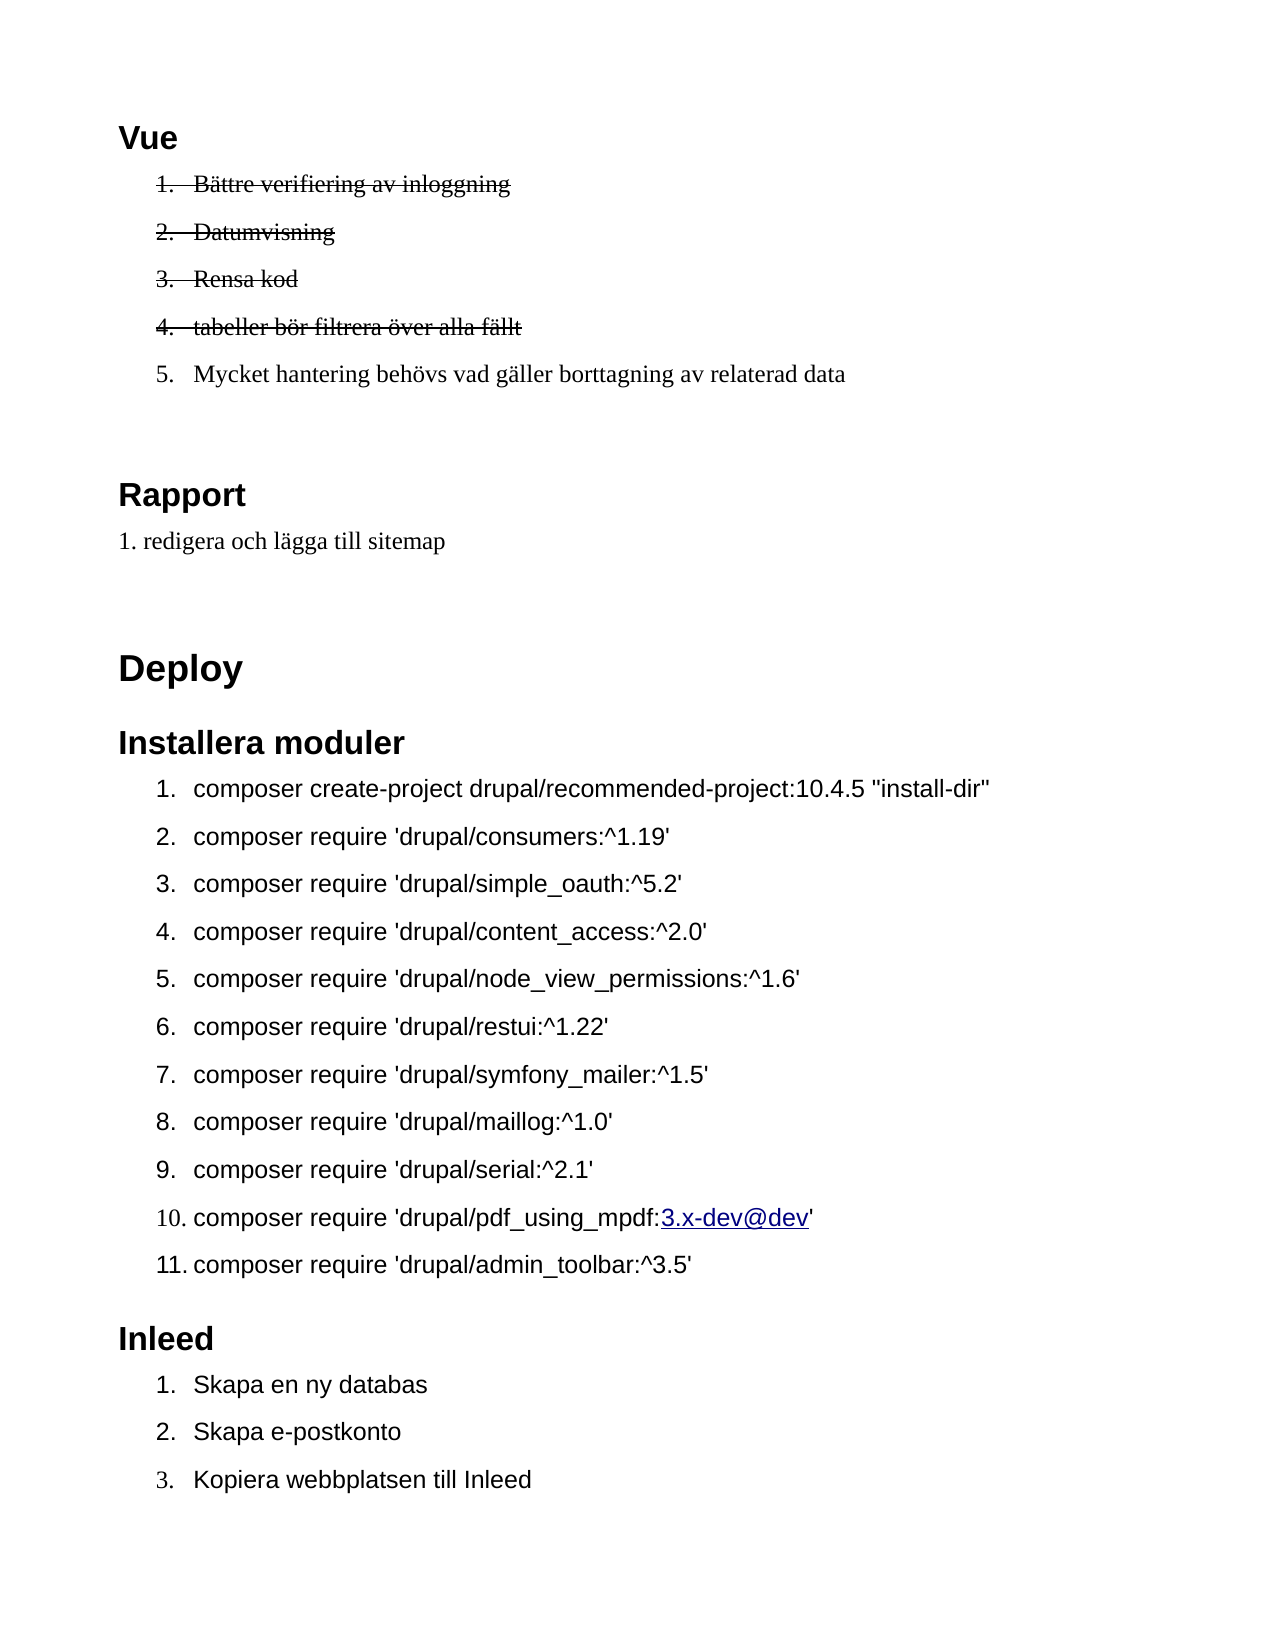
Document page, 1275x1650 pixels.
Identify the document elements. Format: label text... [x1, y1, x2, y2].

list Datumvisning [156, 217, 1157, 245]
list composer require 'drupal/pdf_using_mpdf:3.x-dev@dev' [156, 1202, 1157, 1231]
list composer require 'drupal/serial:^2.1' [156, 1155, 1157, 1184]
list Rensa kod [156, 264, 1157, 293]
list composer require 'drupal/maillog:^1.0' [156, 1107, 1157, 1136]
subtitle Inleed [118, 1319, 1157, 1357]
list Bättre verifiering av inloggning [156, 169, 1157, 198]
list Skapa en ny databas [156, 1369, 1157, 1398]
list composer require 'drupal/content_access:^2.0' [156, 917, 1157, 946]
subtitle Vue [118, 118, 1157, 157]
list composer require 'drupal/consumers:^1.19' [156, 822, 1157, 850]
subtitle Rapport [118, 476, 1157, 514]
list tabeller bör filtrera över alla fällt [156, 312, 1157, 341]
subtitle Deploy [118, 647, 1157, 690]
list composer require 'drupal/symfony_mailer:^1.5' [156, 1060, 1157, 1088]
list composer require 'drupal/simple_oauth:^5.2' [156, 869, 1157, 898]
list composer require 'drupal/restui:^1.22' [156, 1012, 1157, 1041]
list Kopiera webbplatsen till Inleed [156, 1465, 1157, 1494]
list Skapa e-postkonto [156, 1417, 1157, 1446]
list Mycket hantering behövs vad gäller borttagning av relaterad data [156, 359, 1157, 388]
list composer create-project drupal/recommended-project:10.4.5 "install-dir" [156, 774, 1157, 803]
list composer require 'drupal/node_view_permissions:^1.6' [156, 964, 1157, 993]
subtitle Installera moduler [118, 723, 1157, 762]
list composer require 'drupal/admin_toolbar:^3.5' [156, 1250, 1157, 1279]
text 1. redigera och lägga till sitemap [118, 526, 1157, 555]
